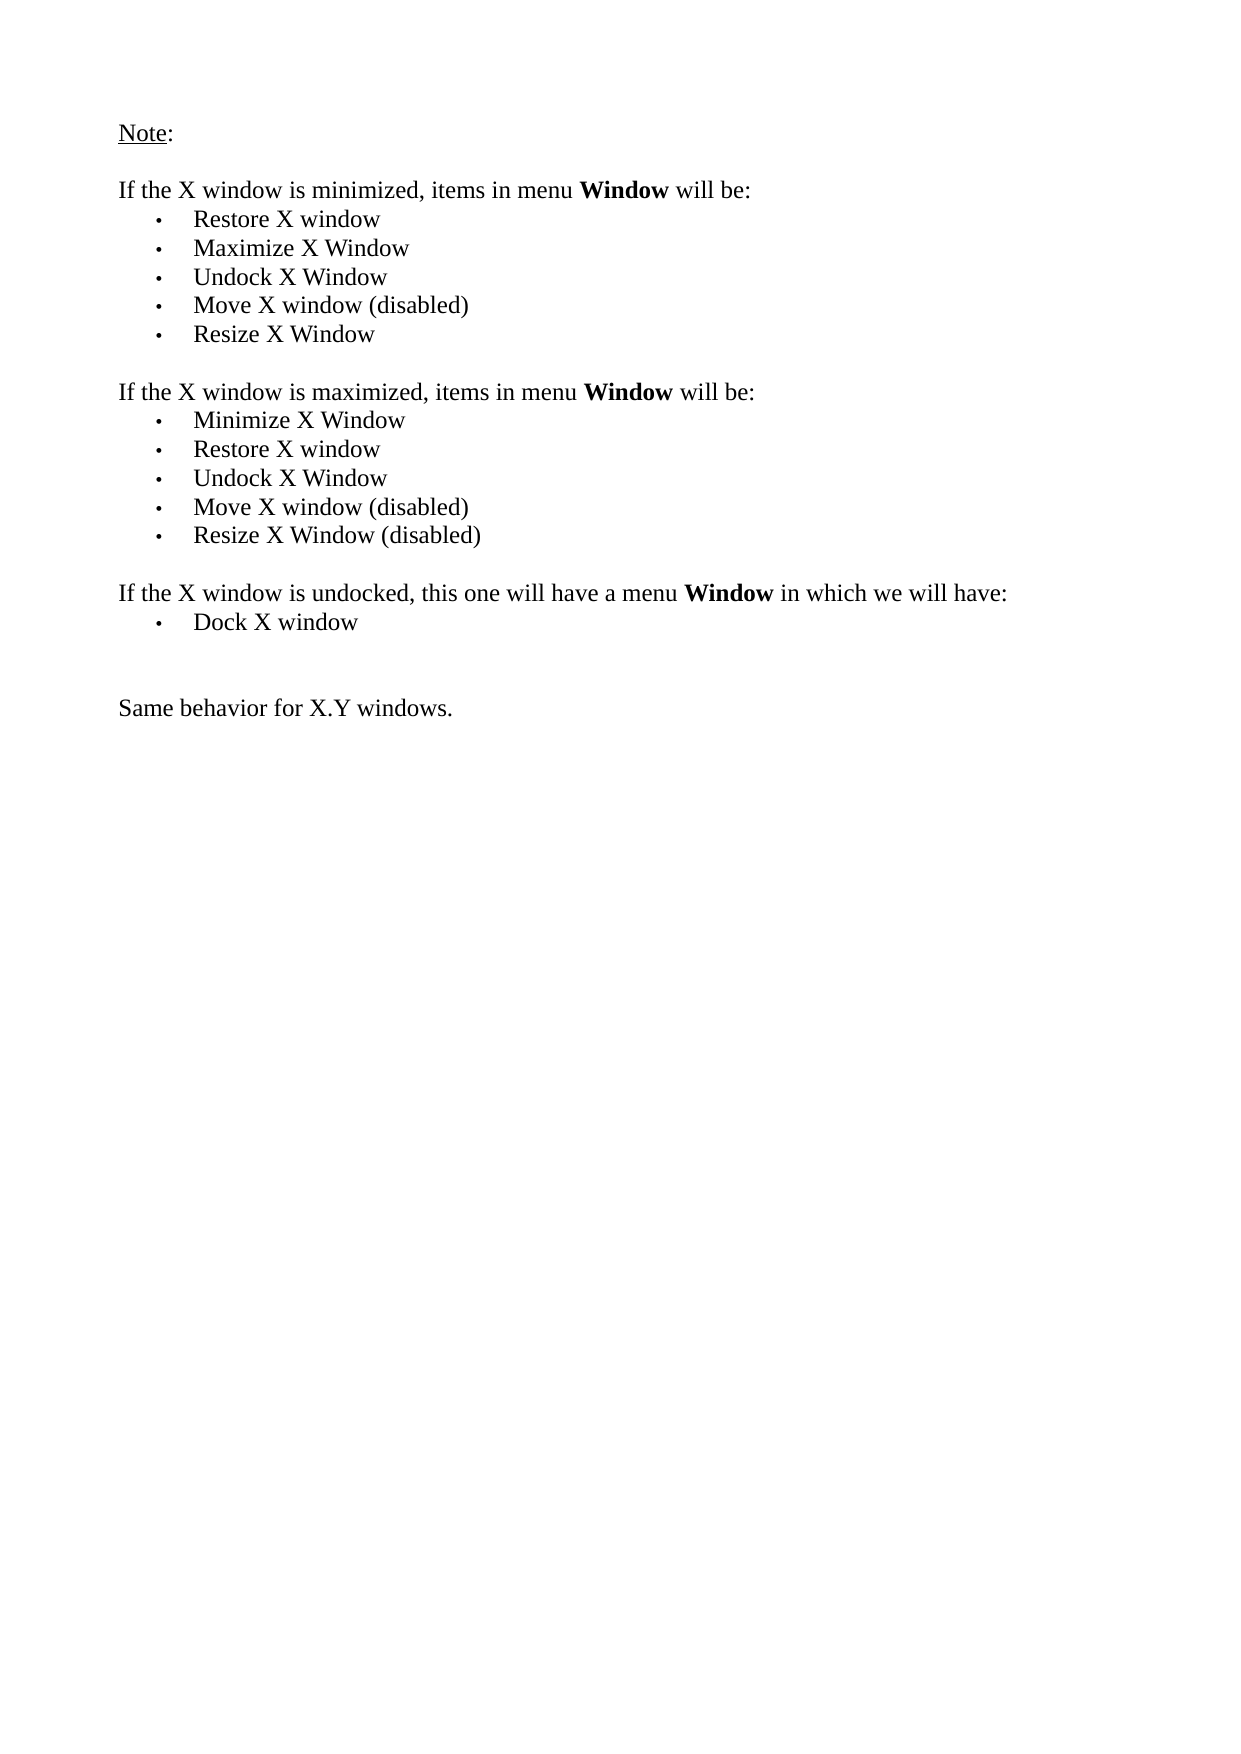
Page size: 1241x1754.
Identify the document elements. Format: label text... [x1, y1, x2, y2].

list Undock X Window [156, 463, 1122, 492]
list Resize X Window [156, 319, 1122, 348]
list Minimize X Window [156, 406, 1122, 434]
list Maximize X Window [156, 233, 1122, 262]
list Restore X window [156, 204, 1122, 233]
text If the X window is minimized, items in menu Window will be: [118, 176, 1122, 204]
list Undock X Window [156, 262, 1122, 291]
text If the X window is maximized, items in menu Window will be: [118, 377, 1122, 406]
list Restore X window [156, 434, 1122, 463]
list Dock X window [156, 607, 1122, 636]
list Resize X Window (disabled) [156, 521, 1122, 549]
list Move X window (disabled) [156, 291, 1122, 319]
text If the X window is undocked, this one will have a menu Window in which we will have: [118, 578, 1122, 607]
list Move X window (disabled) [156, 492, 1122, 521]
text Note: [118, 118, 1122, 147]
text Same behavior for X.Y windows. [118, 693, 1122, 722]
